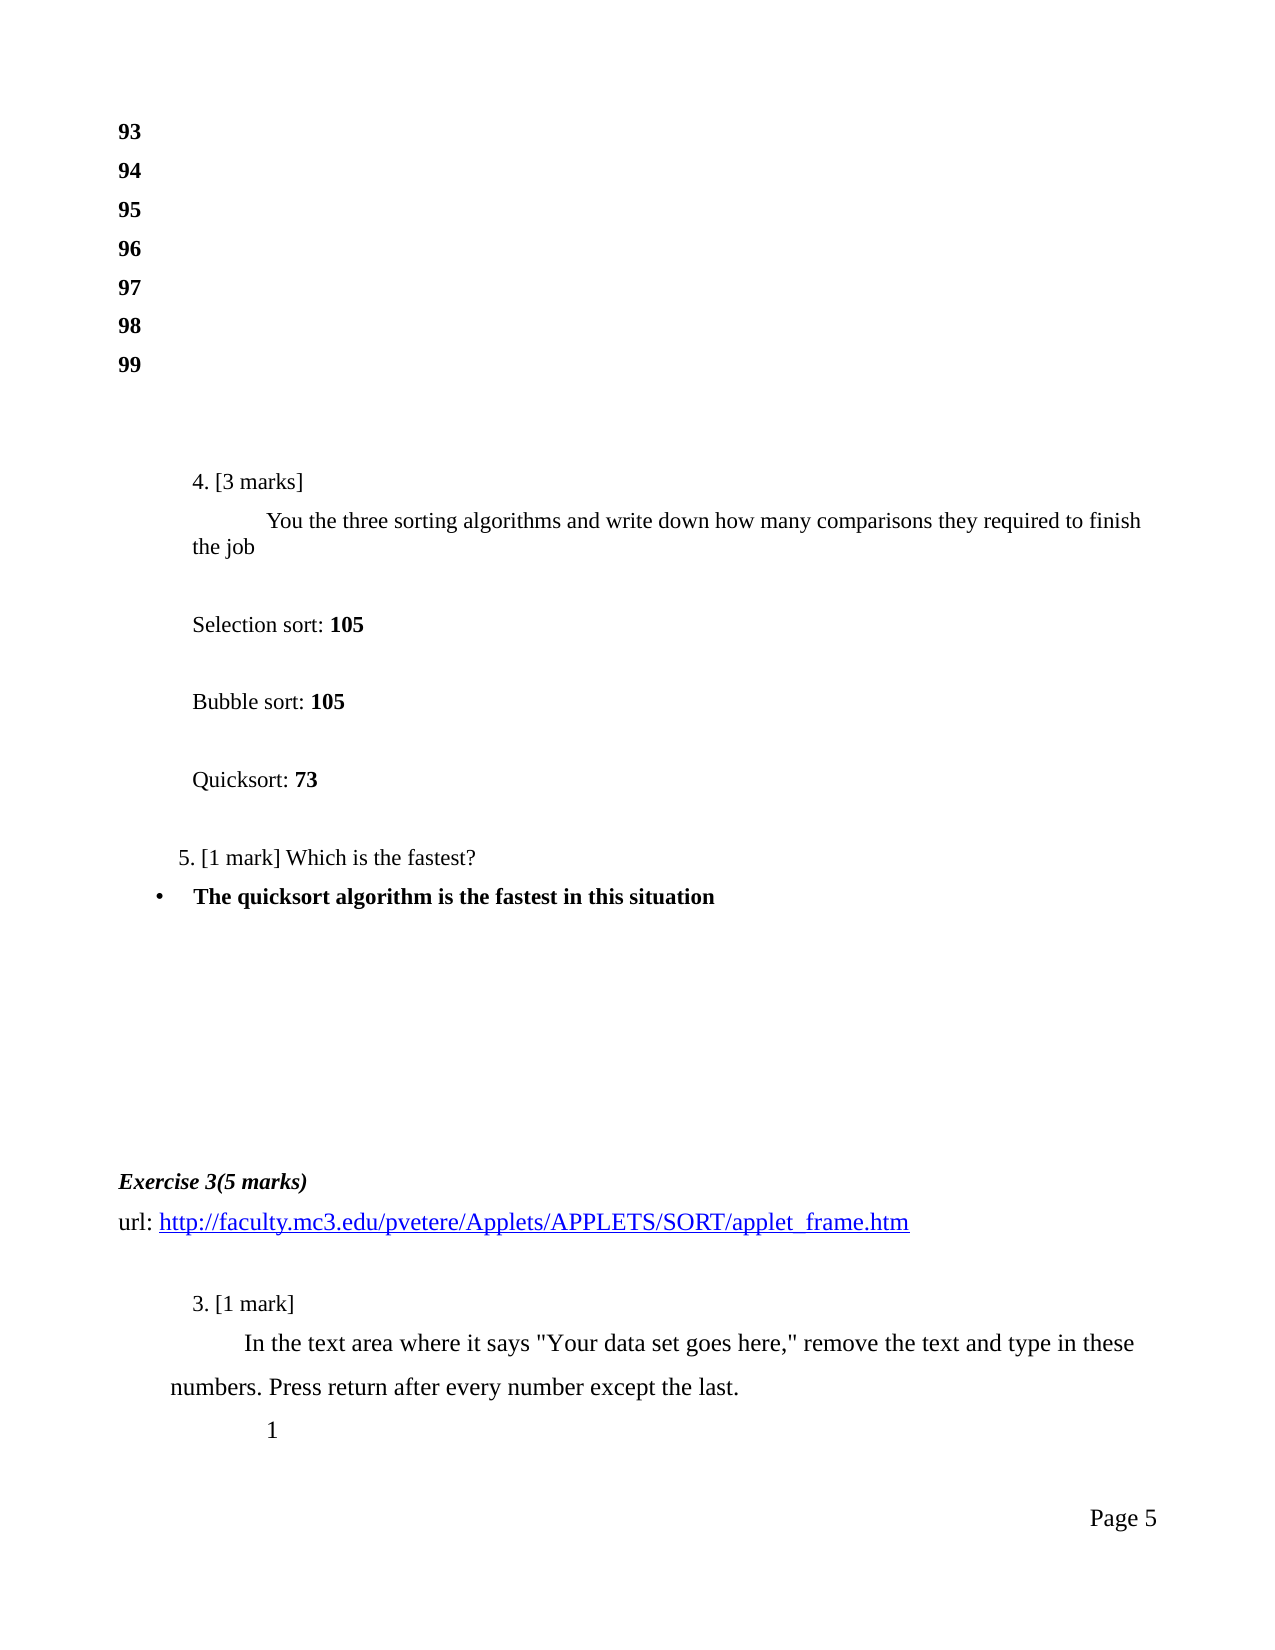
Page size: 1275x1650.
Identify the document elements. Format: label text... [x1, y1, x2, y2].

text Selection sort: 105 [192, 611, 1157, 637]
text Quicksort: 73 [192, 766, 1157, 792]
text In the text area where it says "Your data set goes here," remove the text and type in these numbers. Press return after every number except the last. [170, 1328, 1151, 1400]
text 3. [1 mark] [118, 1289, 1157, 1316]
text 97 [118, 273, 1157, 300]
text Bubble sort: 105 [192, 688, 1157, 715]
text 98 [118, 312, 1157, 339]
text url: http://faculty.mc3.edu/pvetere/Applets/APPLETS/SORT/applet_frame.htm [118, 1207, 1157, 1236]
text You the three sorting algorithms and write down how many comparisons they required to finish the job [192, 507, 1157, 559]
text 95 [118, 196, 1157, 222]
text 93 [118, 118, 1157, 144]
text 94 [118, 157, 1157, 183]
text 1 [266, 1415, 1151, 1443]
list The quicksort algorithm is the fastest in this situation [156, 883, 1157, 909]
text 99 [118, 351, 1157, 378]
subtitle Exercise 3(5 marks) [118, 1168, 1157, 1194]
text 4. [3 marks] [118, 468, 1157, 494]
text 96 [118, 235, 1157, 261]
text 5. [1 mark] Which is the fastest? [118, 844, 1157, 870]
